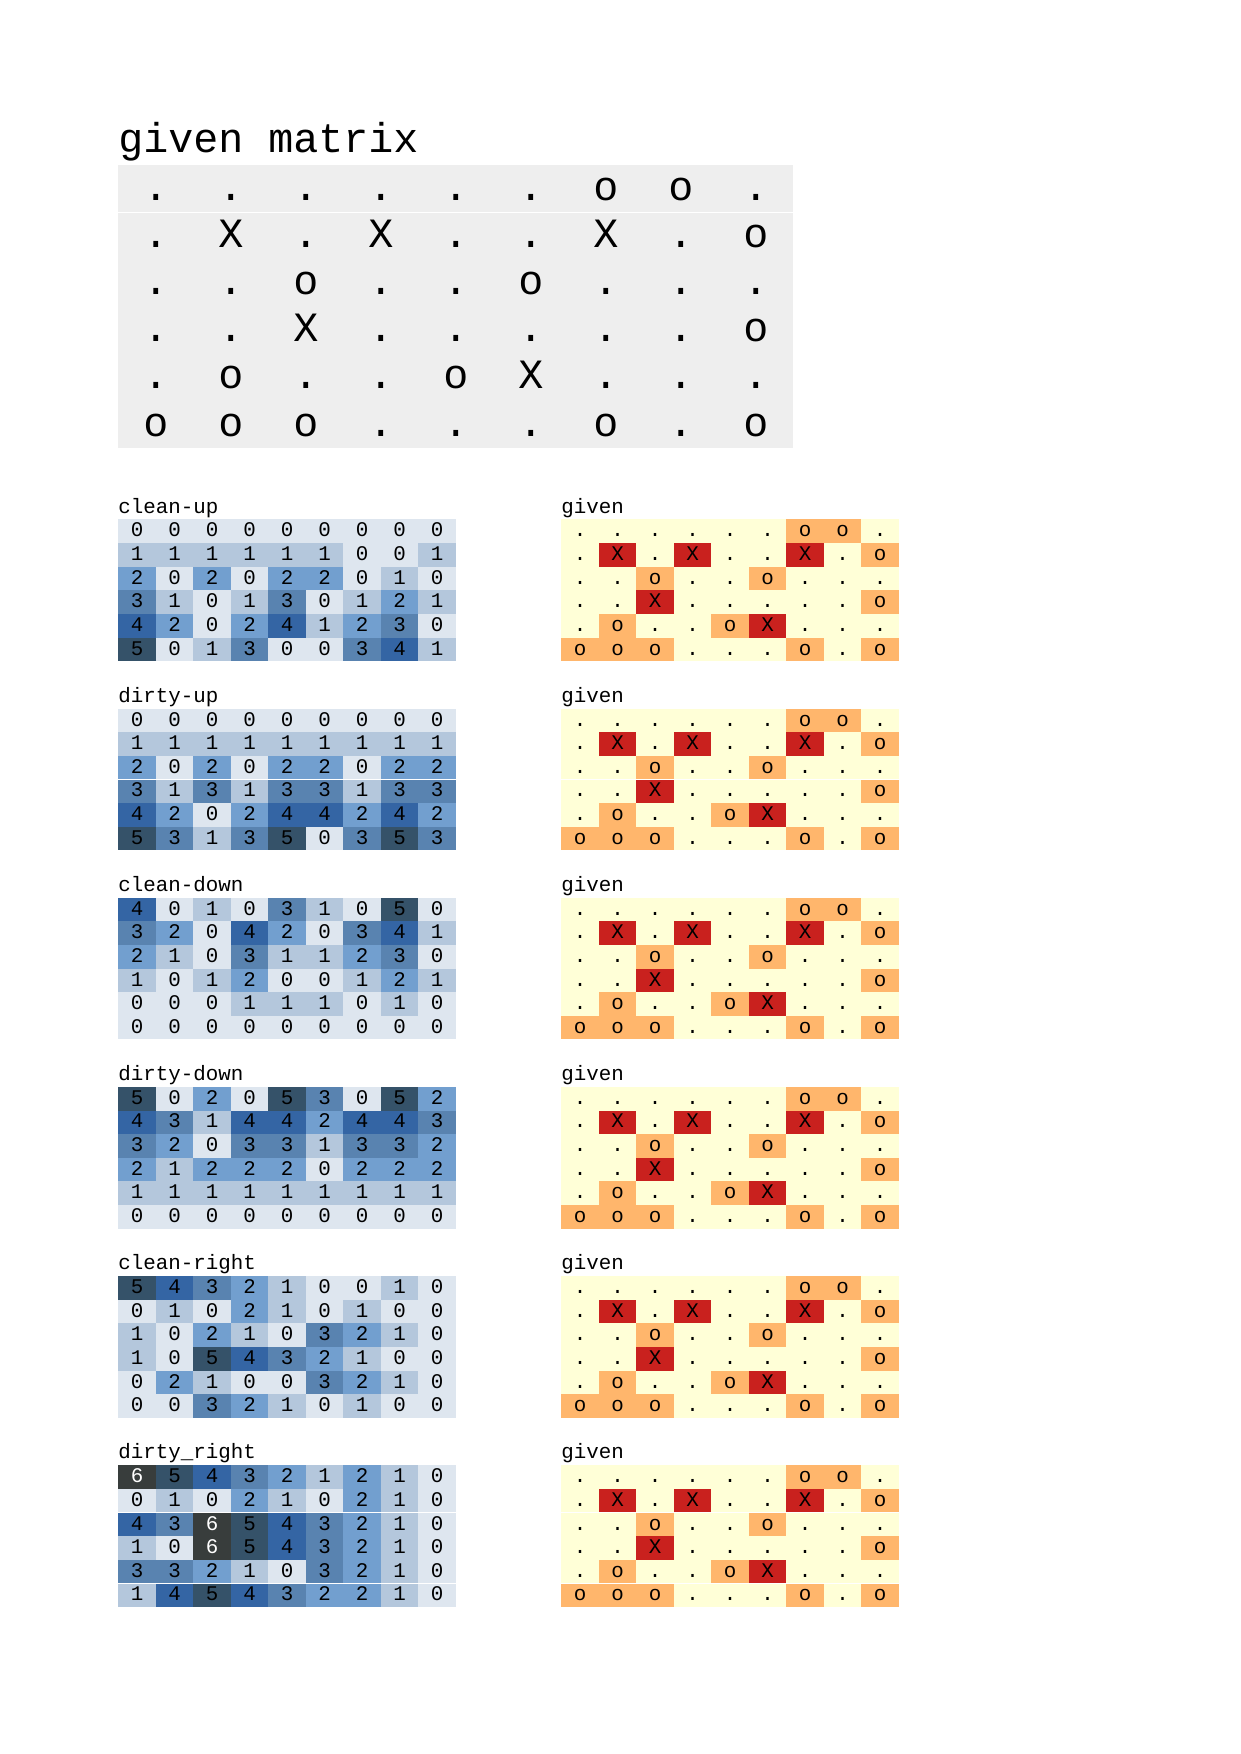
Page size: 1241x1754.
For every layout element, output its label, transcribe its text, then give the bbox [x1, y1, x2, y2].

text 0 0 0 0 0 0 0 0 0 o o o . . . o . o [118, 1205, 1122, 1229]
text . o . . o X . . . [118, 354, 1122, 401]
text 1 1 1 1 1 1 0 0 1 . X . X . . X . o [118, 543, 1122, 567]
text 2 0 2 0 2 2 0 1 0 . . o . . o . . . [118, 567, 1122, 590]
text 2 0 2 0 2 2 0 2 2 . . o . . o . . . [118, 756, 1122, 779]
text . . X . . . . . o [118, 307, 1122, 354]
text 1 4 5 4 3 2 2 1 0 o o o . . . o . o [118, 1583, 1122, 1607]
text 5 0 1 3 0 0 3 4 1 o o o . . . o . o [118, 638, 1122, 661]
text 1 0 2 1 0 3 2 1 0 . . o . . o . . . [118, 1323, 1122, 1347]
text 0 1 0 2 1 0 2 1 0 . X . X . . X . o [118, 1489, 1122, 1512]
text 3 1 3 1 3 3 1 3 3 . . X . . . . . o [118, 779, 1122, 803]
text 1 0 5 4 3 2 1 0 0 . . X . . . . . o [118, 1347, 1122, 1371]
text 0 0 0 0 0 0 0 0 0 o o o . . . o . o [118, 1016, 1122, 1039]
text 2 1 0 3 1 1 2 3 0 . . o . . o . . . [118, 945, 1122, 969]
text 3 3 2 1 0 3 2 1 0 . o . . o X . . . [118, 1560, 1122, 1583]
text 2 1 2 2 2 0 2 2 2 . . X . . . . . o [118, 1158, 1122, 1181]
text 0 0 3 2 1 0 1 0 0 o o o . . . o . o [118, 1394, 1122, 1418]
text clean-down given [118, 874, 1122, 898]
text 4 3 6 5 4 3 2 1 0 . . o . . o . . . [118, 1512, 1122, 1536]
text 0 0 0 0 0 0 0 0 0 . . . . . . o o . [118, 519, 1122, 543]
text 1 1 1 1 1 1 1 1 1 . X . X . . X . o [118, 732, 1122, 756]
text 6 5 4 3 2 1 2 1 0 . . . . . . o o . [118, 1465, 1122, 1489]
text clean-up given [118, 496, 1122, 519]
text 4 0 1 0 3 1 0 5 0 . . . . . . o o . [118, 898, 1122, 921]
text 5 4 3 2 1 0 0 1 0 . . . . . . o o . [118, 1276, 1122, 1300]
text dirty-down given [118, 1063, 1122, 1087]
text 5 0 2 0 5 3 0 5 2 . . . . . . o o . [118, 1087, 1122, 1111]
text 1 1 1 1 1 1 1 1 1 . o . . o X . . . [118, 1181, 1122, 1205]
text 0 0 0 0 0 0 0 0 0 . . . . . . o o . [118, 708, 1122, 732]
text 4 3 1 4 4 2 4 4 3 . X . X . . X . o [118, 1111, 1122, 1134]
text dirty_right given [118, 1442, 1122, 1465]
text . . o . . o . . . [118, 260, 1122, 307]
text clean-right given [118, 1252, 1122, 1276]
text dirty-up given [118, 685, 1122, 708]
text 1 0 6 5 4 3 2 1 0 . . X . . . . . o [118, 1536, 1122, 1560]
text . X . X . . X . o [118, 212, 1122, 260]
text 0 0 0 1 1 1 0 1 0 . o . . o X . . . [118, 992, 1122, 1016]
text 4 2 0 2 4 1 2 3 0 . o . . o X . . . [118, 614, 1122, 638]
text 4 2 0 2 4 4 2 4 2 . o . . o X . . . [118, 803, 1122, 827]
text 1 0 1 2 0 0 1 2 1 . . X . . . . . o [118, 969, 1122, 992]
text 3 2 0 4 2 0 3 4 1 . X . X . . X . o [118, 921, 1122, 945]
text 0 2 1 0 0 3 2 1 0 . o . . o X . . . [118, 1371, 1122, 1394]
text o o o . . . o . o [118, 401, 1122, 448]
text given matrix [118, 118, 1122, 165]
text 3 1 0 1 3 0 1 2 1 . . X . . . . . o [118, 590, 1122, 614]
text . . . . . . o o . [118, 165, 1122, 212]
text 0 1 0 2 1 0 1 0 0 . X . X . . X . o [118, 1300, 1122, 1323]
text 5 3 1 3 5 0 3 5 3 o o o . . . o . o [118, 827, 1122, 850]
text 3 2 0 3 3 1 3 3 2 . . o . . o . . . [118, 1134, 1122, 1158]
